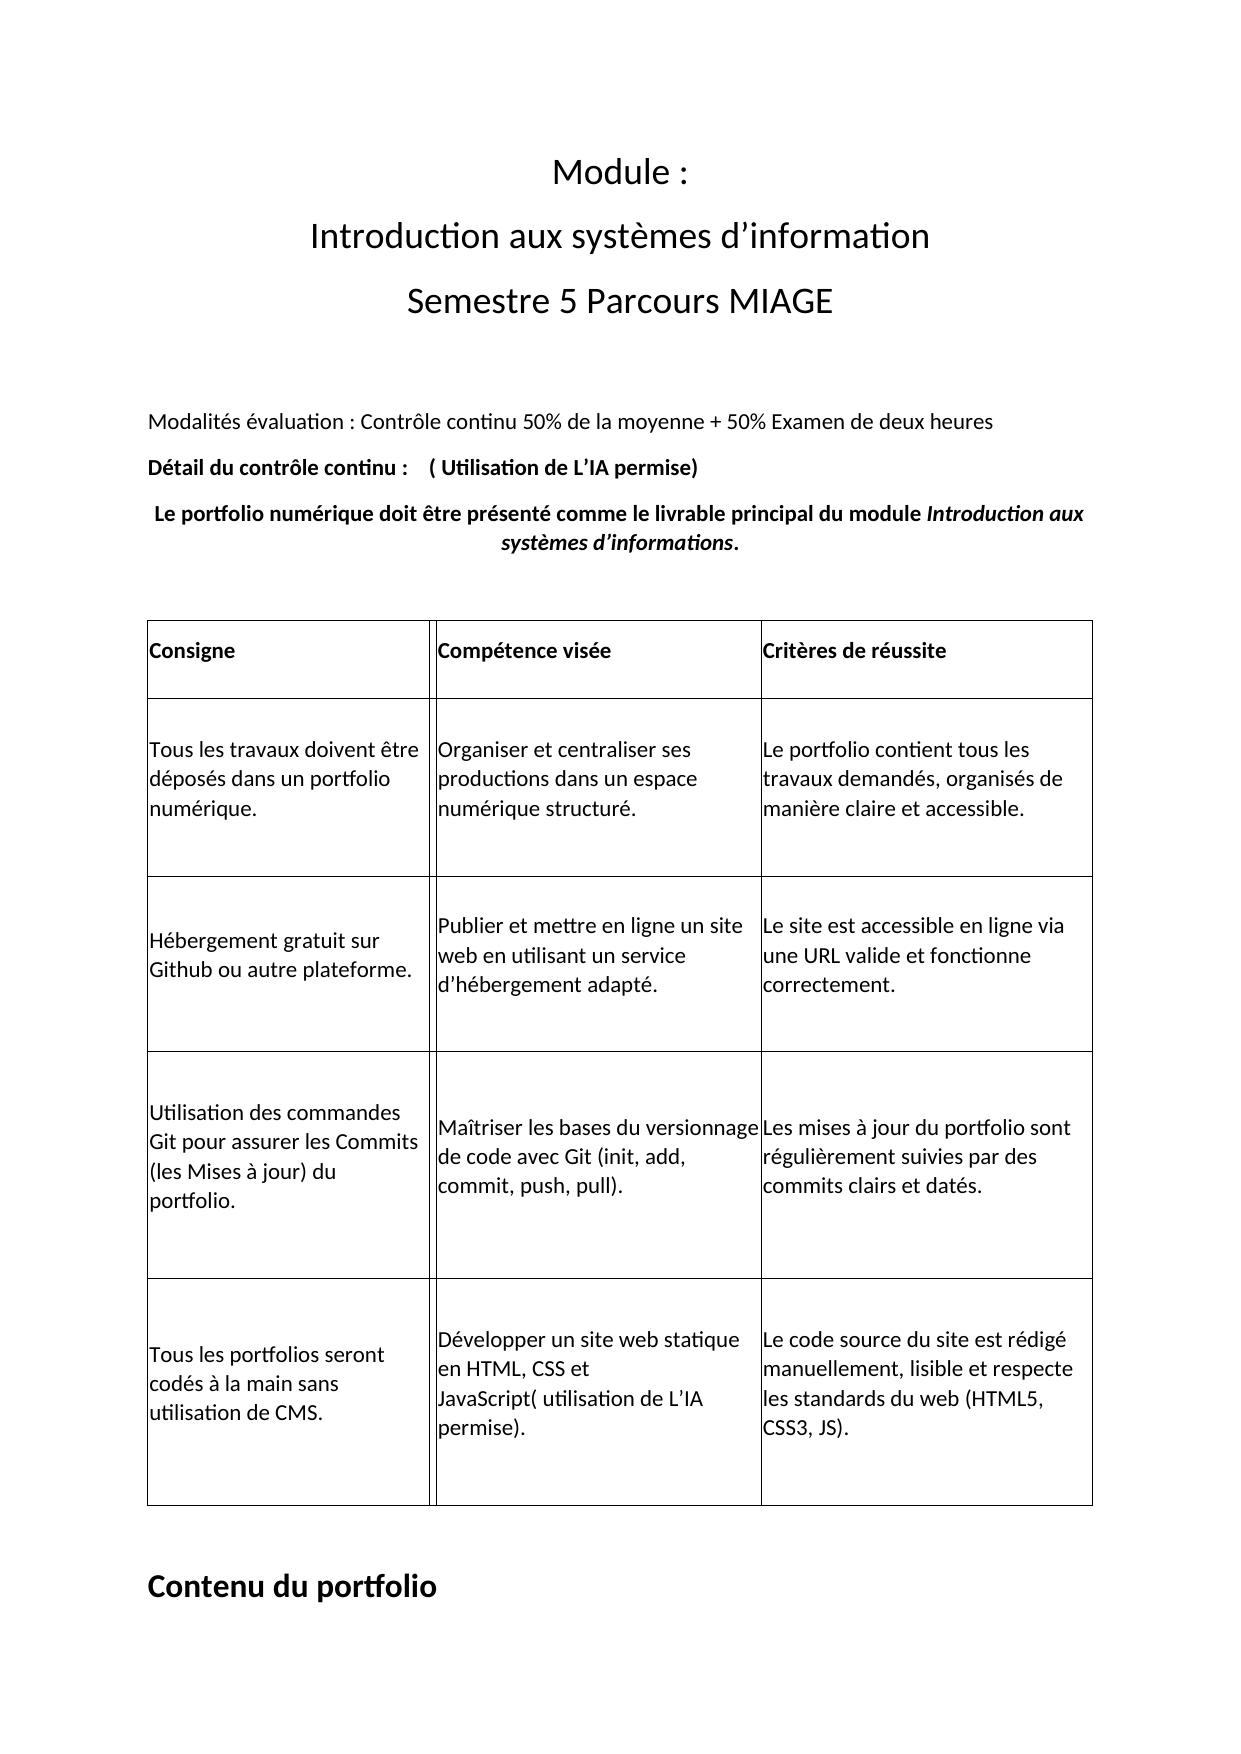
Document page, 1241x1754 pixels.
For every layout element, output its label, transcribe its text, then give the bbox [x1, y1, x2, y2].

table_cell Organiser et centraliser ses productions dans un espace numérique structuré. [437, 699, 761, 876]
table_cell Maîtriser les bases du versionnage de code avec Git (init, add, commit, push, pull). [437, 1052, 761, 1278]
table_header Consigne [148, 621, 429, 698]
table_cell Tous les travaux doivent être déposés dans un portfolio numérique. [148, 699, 429, 876]
table_cell Développer un site web statique en HTML, CSS et JavaScript( utilisation de L’IA permise). [437, 1279, 761, 1505]
table_cell [430, 1279, 436, 1505]
table_cell Le code source du site est rédigé manuellement, lisible et respecte les standards du web (HTML5, CSS3, JS). [762, 1279, 1092, 1505]
table_cell Hébergement gratuit sur Github ou autre plateforme. [148, 877, 429, 1051]
text Introduction aux systèmes d’information [148, 212, 1093, 258]
text Détail du contrôle continu : ( Utilisation de L’IA permise) [148, 453, 1093, 481]
table_cell [430, 1052, 436, 1278]
table_header [430, 621, 436, 698]
table_cell Publier et mettre en ligne un site web en utilisant un service d’hébergement adapté. [437, 877, 761, 1051]
text Module : [148, 148, 1093, 193]
table_cell Tous les portfolios seront codés à la main sans utilisation de CMS. [148, 1279, 429, 1505]
table_cell Le portfolio contient tous les travaux demandés, organisés de manière claire et accessible. [762, 699, 1092, 876]
table_cell Les mises à jour du portfolio sont régulièrement suivies par des commits clairs et datés. [762, 1052, 1092, 1278]
table_cell Utilisation des commandes Git pour assurer les Commits (les Mises à jour) du portfolio. [148, 1052, 429, 1278]
table_cell Le site est accessible en ligne via une URL valide et fonctionne correctement. [762, 877, 1092, 1051]
text Le portfolio numérique doit être présenté comme le livrable principal du module Introduction aux systèmes d’informations. [148, 499, 1093, 556]
table_cell [430, 699, 436, 876]
text Modalités évaluation : Contrôle continu 50% de la moyenne + 50% Examen de deux heures [148, 407, 1093, 435]
table_cell [430, 877, 436, 1051]
text Contenu du portfolio [148, 1566, 1093, 1606]
text Semestre 5 Parcours MIAGE [148, 277, 1093, 323]
table_header Compétence visée [437, 621, 761, 698]
table_header Critères de réussite [762, 621, 1092, 698]
